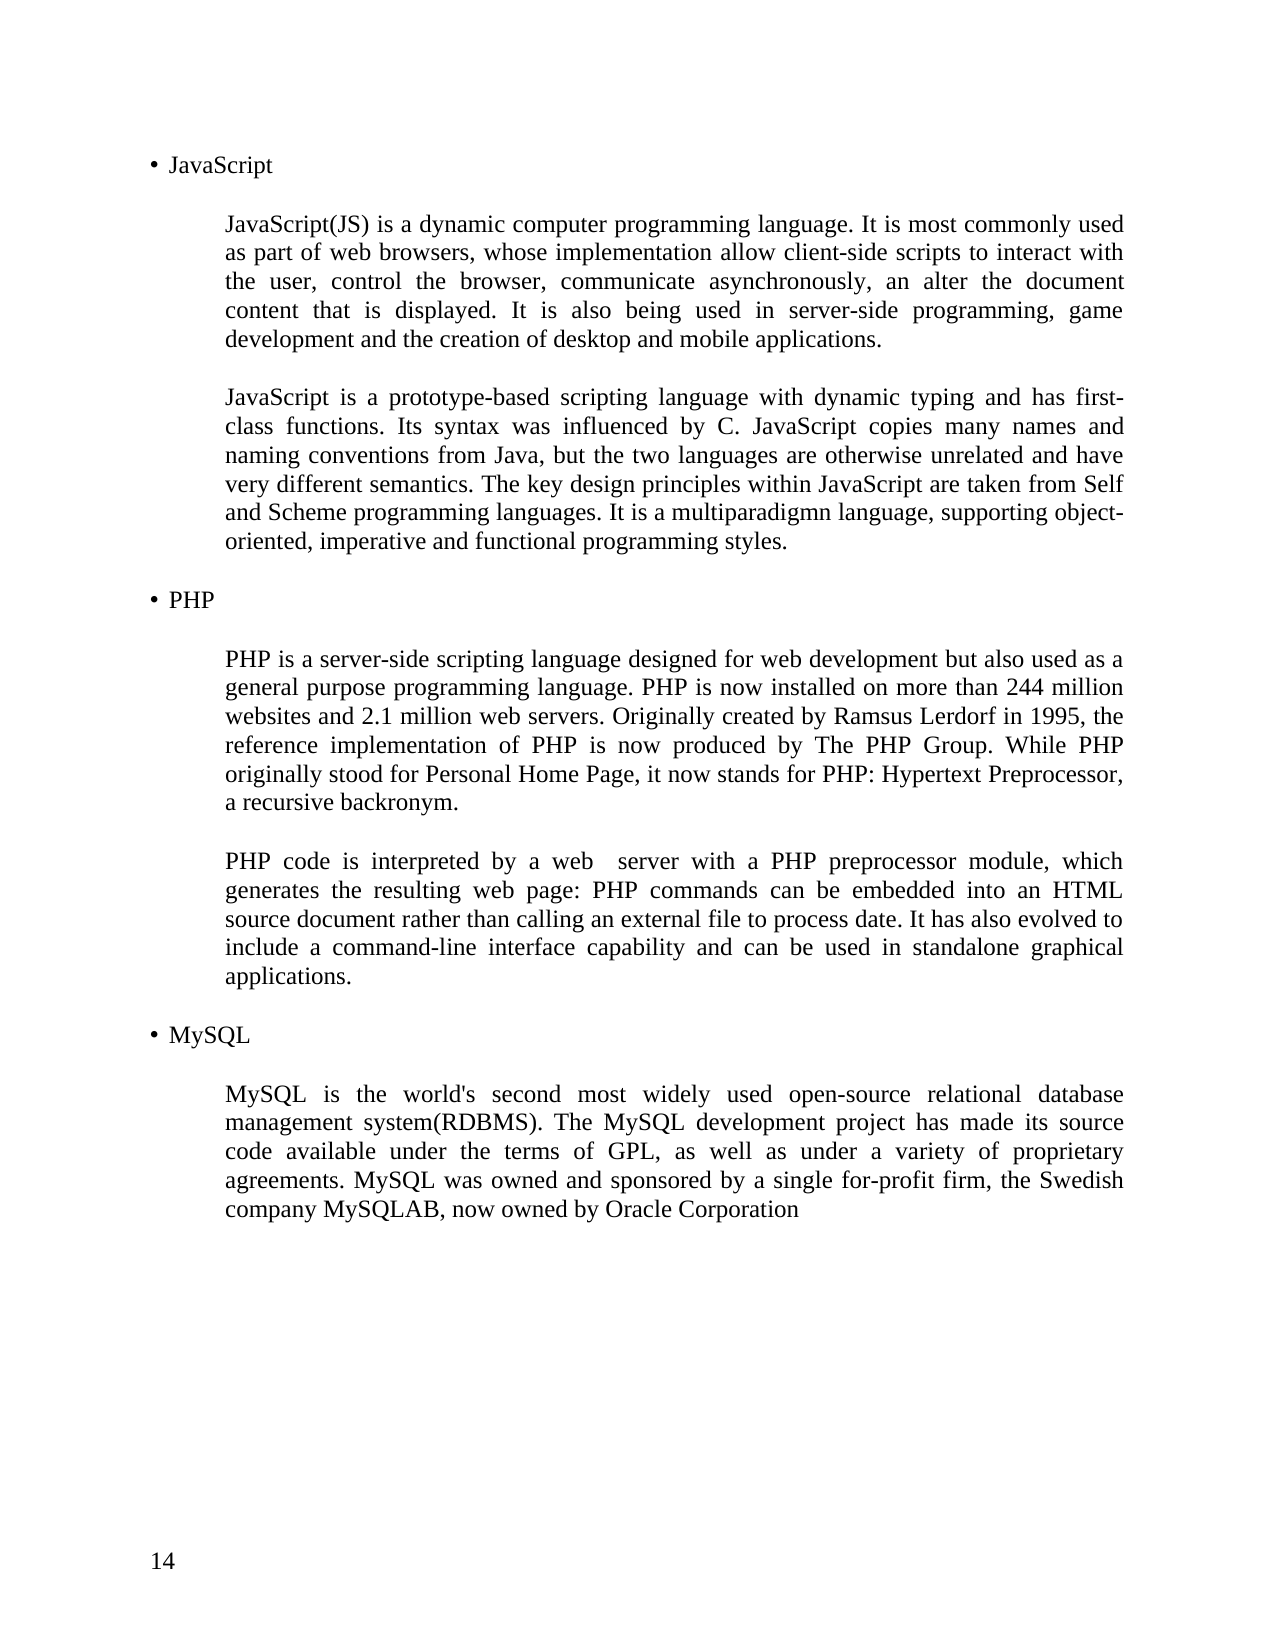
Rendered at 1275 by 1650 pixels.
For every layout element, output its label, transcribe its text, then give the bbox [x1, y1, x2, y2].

list MySQL is the world's second most widely used open-source relational database management system(RDBMS). The MySQL development project has made its source code available under the terms of GPL, as well as under a variety of proprietary agreements. MySQL was owned and sponsored by a single for-profit firm, the Swedish company MySQLAB, now owned by Oracle Corporation [225, 1079, 1125, 1222]
list JavaScript is a prototype-based scripting language with dynamic typing and has first-class functions. Its syntax was influenced by C. JavaScript copies many names and naming conventions from Java, but the two languages are otherwise unrelated and have very different semantics. The key design principles within JavaScript are taken from Self and Scheme programming languages. It is a multiparadigmn language, supporting object-oriented, imperative and functional programming styles. [225, 382, 1125, 555]
list PHP [75, 585, 1125, 614]
list PHP is a server-side scripting language designed for web development but also used as a general purpose programming language. PHP is now installed on more than 244 million websites and 2.1 million web servers. Originally created by Ramsus Lerdorf in 1995, the reference implementation of PHP is now produced by The PHP Group. While PHP originally stood for Personal Home Page, it now stands for PHP: Hypertext Preprocessor, a recursive backronym. [225, 644, 1125, 816]
list JavaScript(JS) is a dynamic computer programming language. It is most commonly used as part of web browsers, whose implementation allow client-side scripts to interact with the user, control the browser, communicate asynchronously, an alter the document content that is displayed. It is also being used in server-side programming, game development and the creation of desktop and mobile applications. [225, 209, 1125, 352]
list JavaScript [75, 150, 1125, 179]
list PHP code is interpreted by a web server with a PHP preprocessor module, which generates the resulting web page: PHP commands can be embedded into an HTML source document rather than calling an external file to process date. It has also evolved to include a command-line interface capability and can be used in standalone graphical applications. [225, 846, 1125, 990]
list MySQL [75, 1020, 1125, 1049]
